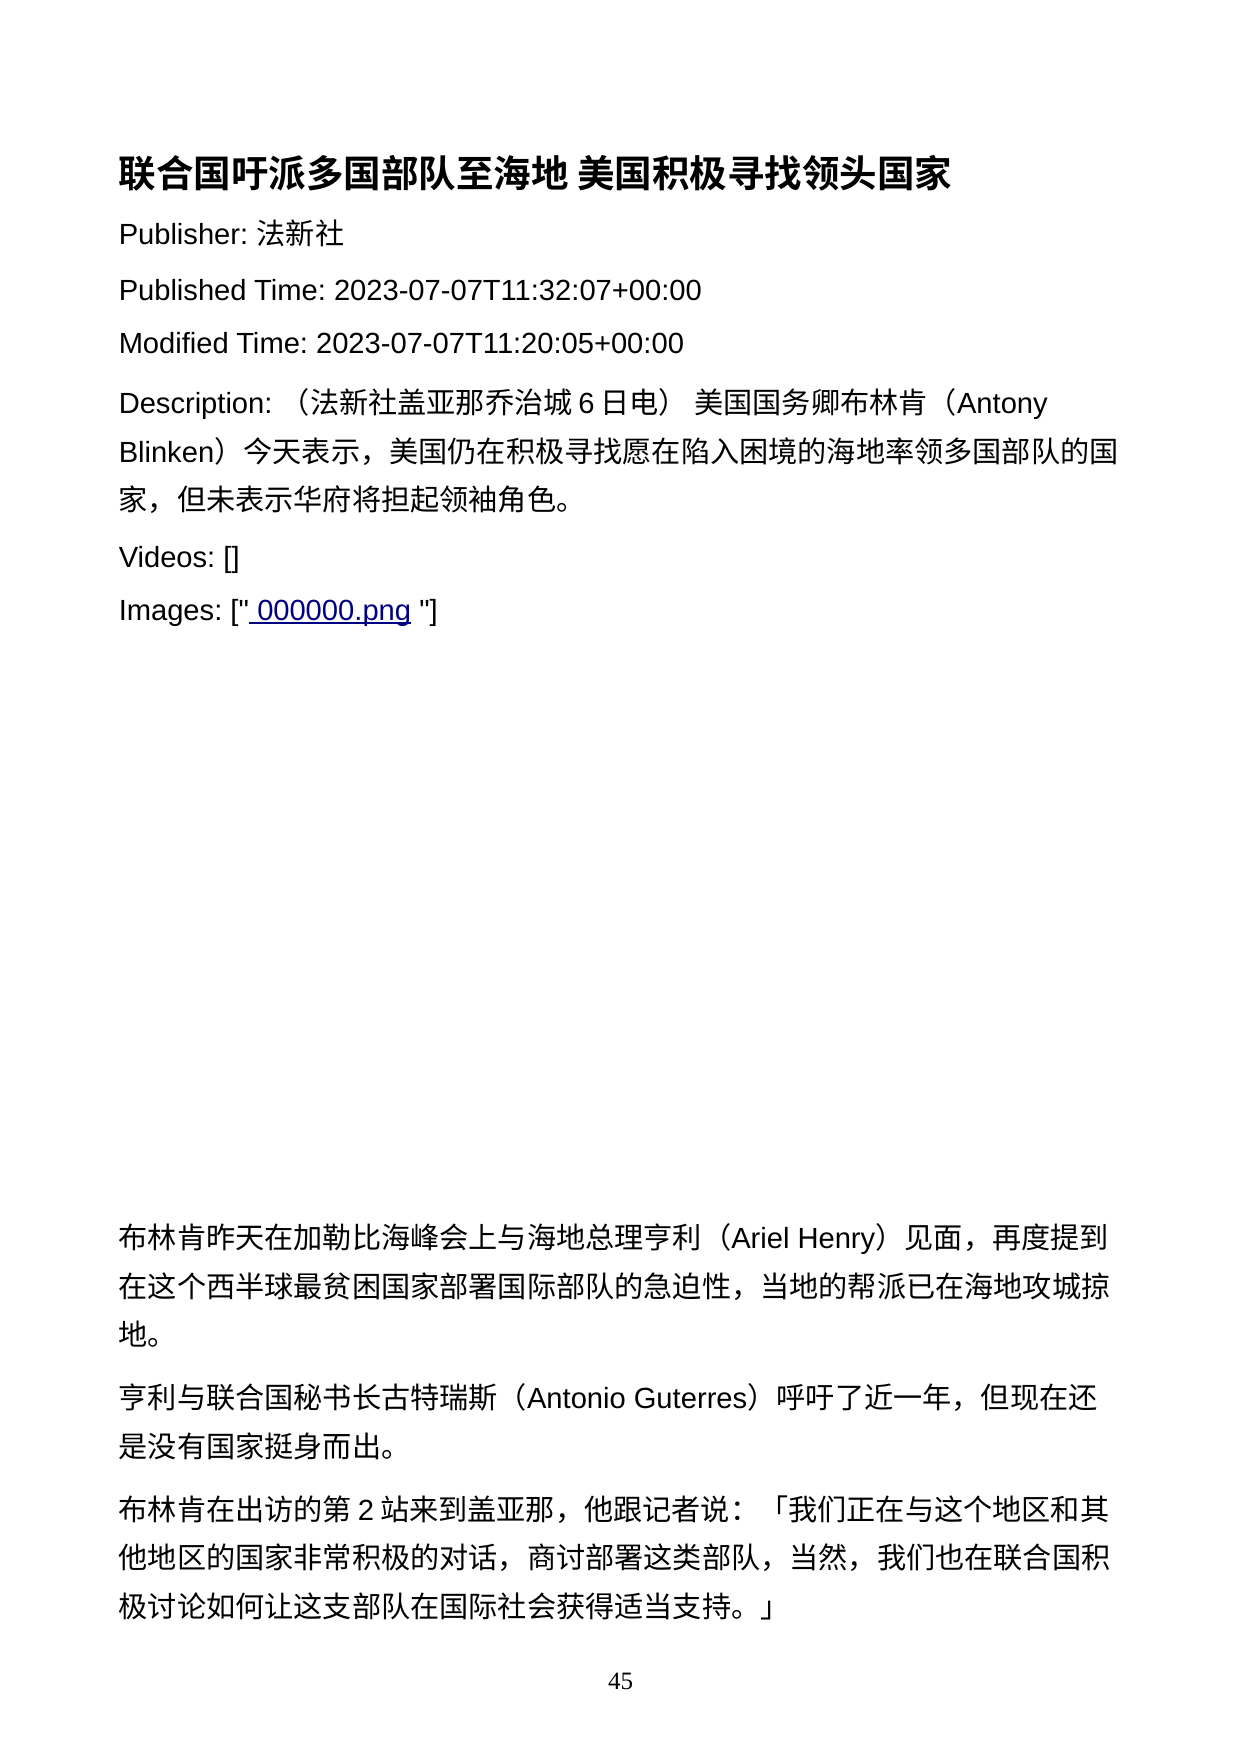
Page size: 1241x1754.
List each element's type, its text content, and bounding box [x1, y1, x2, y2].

text Images: [" 000000.png "] [118, 593, 1122, 627]
text 布林肯在出访的第2站来到盖亚那，他跟记者说：「我们正在与这个地区和其他地区的国家非常积极的对话，商讨部署这类部队，当然，我们也在联合国积极讨论如何让这支部队在国际社会获得适当支持。」 [118, 1486, 1122, 1626]
subtitle 联合国吁派多国部队至海地 美国积极寻找领头国家 [118, 143, 1122, 198]
text Modified Time: 2023-07-07T11:20:05+00:00 [118, 327, 1122, 360]
text 亨利与联合国秘书长古特瑞斯（Antonio Guterres）呼吁了近一年，但现在还是没有国家挺身而出。 [118, 1375, 1122, 1466]
text Publisher: 法新社 [118, 210, 1122, 253]
text 布林肯昨天在加勒比海峰会上与海地总理亨利（Ariel Henry）见面，再度提到在这个西半球最贫困国家部署国际部队的急迫性，当地的帮派已在海地攻城掠地。 [118, 1214, 1122, 1354]
text Published Time: 2023-07-07T11:32:07+00:00 [118, 273, 1122, 307]
text Videos: [] [118, 540, 1122, 573]
text Description: （法新社盖亚那乔治城6日电） 美国国务卿布林肯（Antony Blinken）今天表示，美国仍在积极寻找愿在陷入困境的海地率领多国部队的国家，但未表示华府将担起领袖角色。 [118, 380, 1122, 519]
